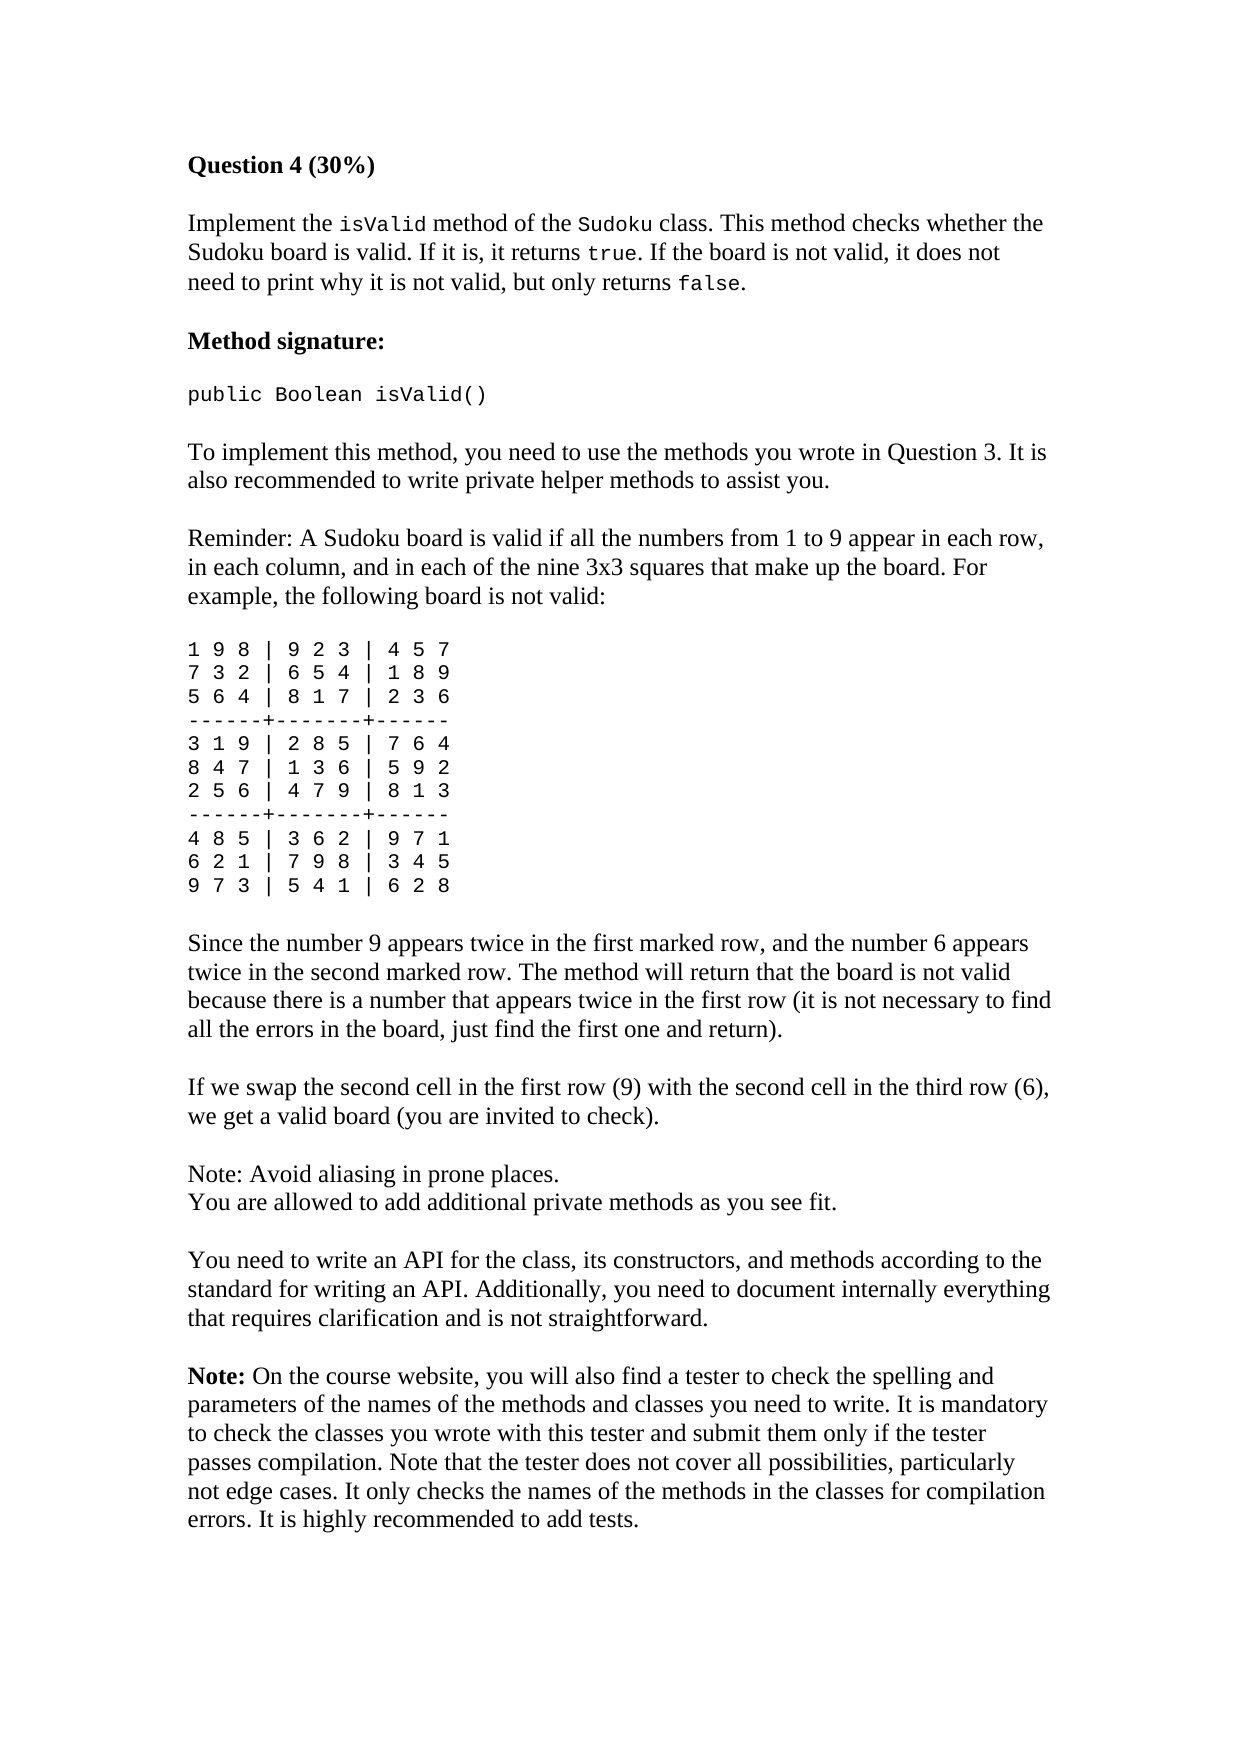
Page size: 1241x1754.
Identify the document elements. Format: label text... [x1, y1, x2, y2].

text 8 4 7 | 1 3 6 | 5 9 2 [187, 757, 1053, 781]
text Since the number 9 appears twice in the first marked row, and the number 6 appears twice in the second marked row. The method will return that the board is not valid because there is a number that appears twice in the first row (it is not necessary to find all the errors in the board, just find the first one and return). [187, 928, 1053, 1043]
text 7 3 2 | 6 5 4 | 1 8 9 [187, 662, 1053, 686]
text 1 9 8 | 9 2 3 | 4 5 7 [187, 639, 1053, 662]
text 9 7 3 | 5 4 1 | 6 2 8 [187, 875, 1053, 899]
text 3 1 9 | 2 8 5 | 7 6 4 [187, 733, 1053, 757]
text Reminder: A Sudoku board is valid if all the numbers from 1 to 9 appear in each row, in each column, and in each of the nine 3x3 squares that make up the board. For example, the following board is not valid: [187, 523, 1053, 609]
text 6 2 1 | 7 9 8 | 3 4 5 [187, 851, 1053, 875]
text If we swap the second cell in the first row (9) with the second cell in the third row (6), we get a valid board (you are invited to check). [187, 1072, 1053, 1129]
text Note: On the course website, you will also find a tester to check the spelling and parameters of the names of the methods and classes you need to write. It is mandatory to check the classes you wrote with this tester and submit them only if the tester passes compilation. Note that the tester does not cover all possibilities, particularly not edge cases. It only checks the names of the methods in the classes for compilation errors. It is highly recommended to add tests. [187, 1361, 1053, 1533]
text 4 8 5 | 3 6 2 | 9 7 1 [187, 828, 1053, 851]
text To implement this method, you need to use the methods you wrote in Question 3. It is also recommended to write private helper methods to assist you. [187, 437, 1053, 494]
text You need to write an API for the class, its constructors, and methods according to the standard for writing an API. Additionally, you need to document internally everything that requires clarification and is not straightforward. [187, 1245, 1053, 1332]
text Note: Avoid aliasing in prone places. You are allowed to add additional private methods as you see fit. [187, 1159, 1053, 1216]
text 5 6 4 | 8 1 7 | 2 3 6 [187, 686, 1053, 709]
text 2 5 6 | 4 7 9 | 8 1 3 [187, 781, 1053, 804]
text Implement the isValid method of the Sudoku class. This method checks whether the Sudoku board is valid. If it is, it returns true. If the board is not valid, it does not need to print why it is not valid, but only returns false. [187, 208, 1053, 297]
text ------+-------+------ [187, 804, 1053, 828]
subtitle Question 4 (30%) [187, 150, 1053, 179]
text Method signature: [187, 326, 1053, 354]
text ------+-------+------ [187, 709, 1053, 733]
text public Boolean isValid() [187, 384, 1053, 407]
